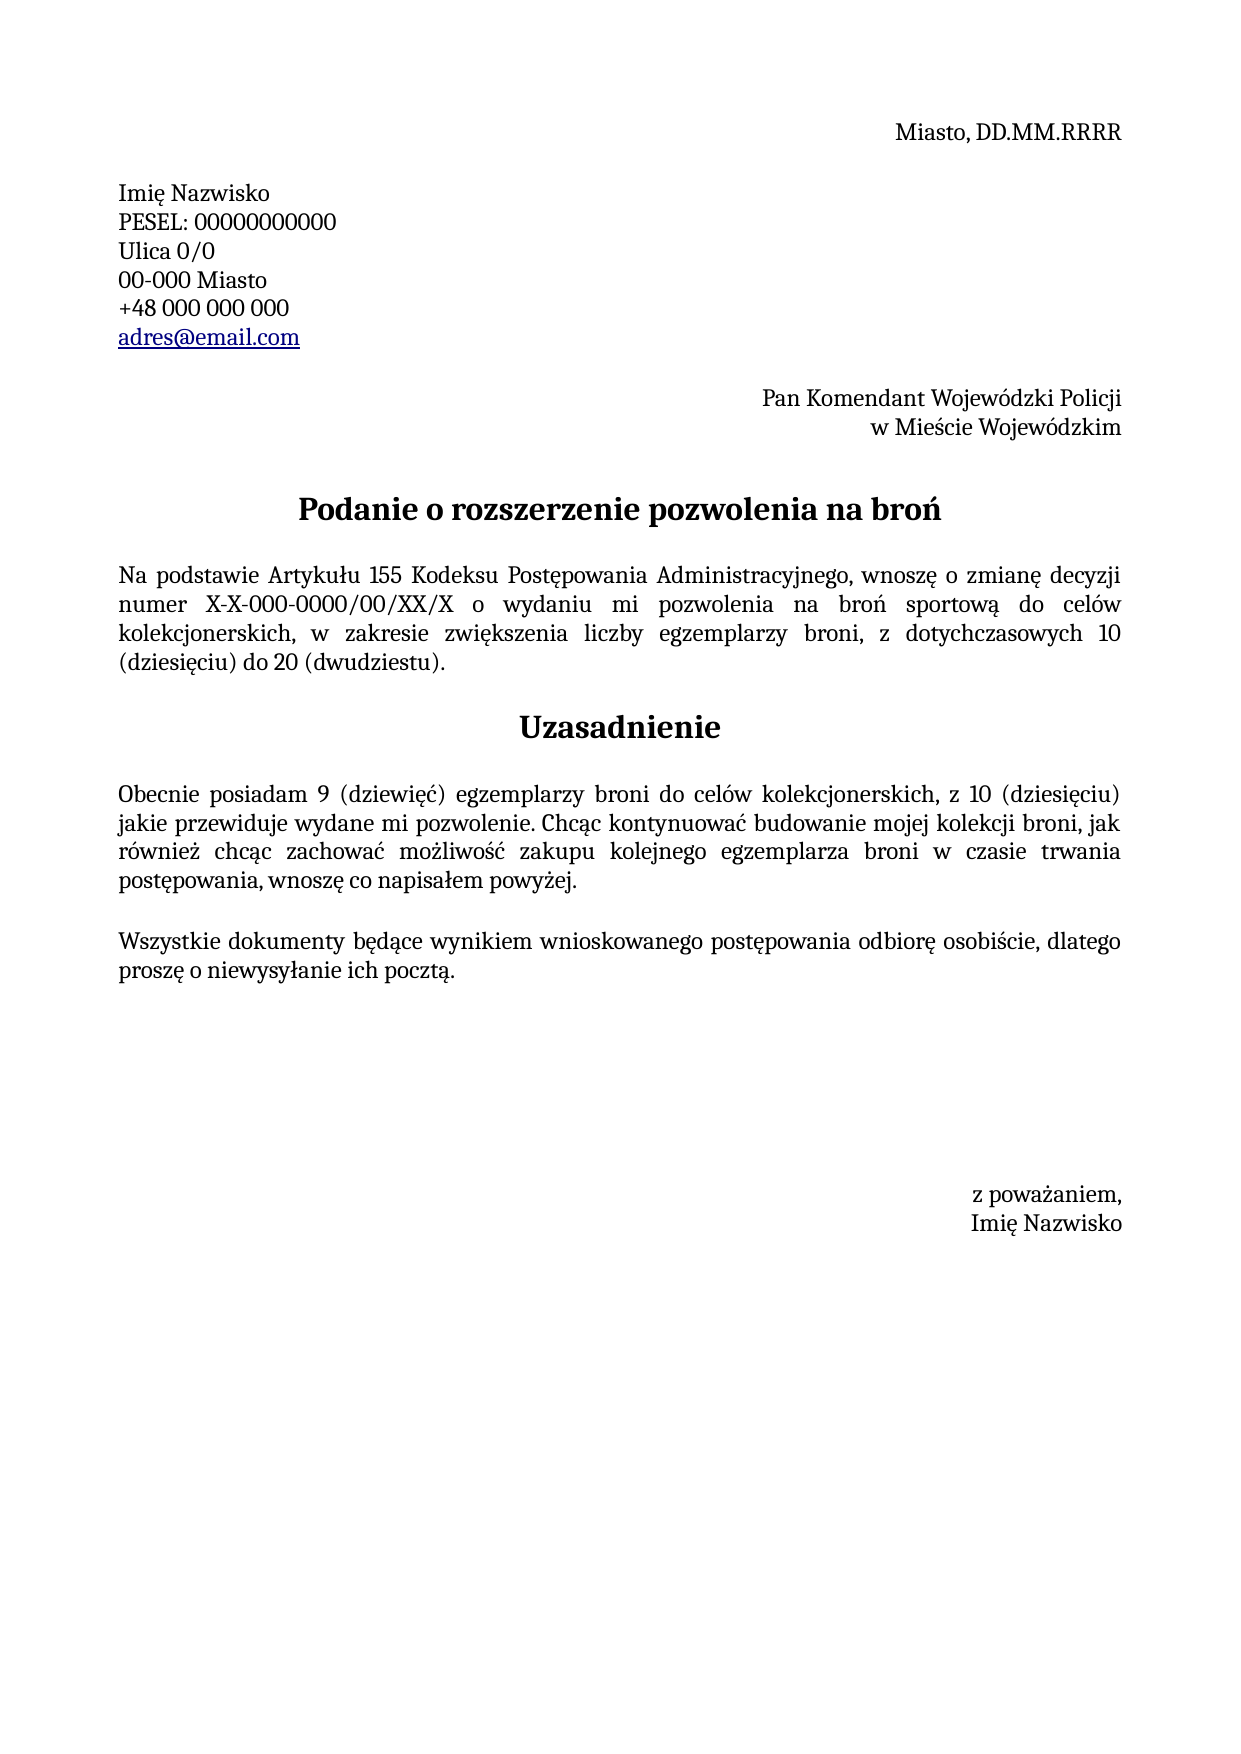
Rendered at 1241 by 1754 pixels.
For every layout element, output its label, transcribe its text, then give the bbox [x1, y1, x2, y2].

text Imię Nazwisko PESEL: 00000000000 Ulica 0/0 00-000 Miasto +48 000 000 000 adres@email.com [118, 179, 1122, 352]
text Obecnie posiadam 9 (dziewięć) egzemplarzy broni do celów kolekcjonerskich, z 10 (dziesięciu) jakie przewiduje wydane mi pozwolenie. Chcąc kontynuować budowanie mojej kolekcji broni, jak również chcąc zachować możliwość zakupu kolejnego egzemplarza broni w czasie trwania postępowania, wnoszę co napisałem powyżej. [118, 780, 1122, 895]
text Uzasadnienie [118, 709, 1122, 747]
text Miasto, DD.MM.RRRR [118, 118, 1122, 147]
text Podanie o rozszerzenie pozwolenia na broń [118, 491, 1122, 529]
text Na podstawie Artykułu 155 Kodeksu Postępowania Administracyjnego, wnoszę o zmianę decyzji numer X-X-000-0000/00/XX/X o wydaniu mi pozwolenia na broń sportową do celów kolekcjonerskich, w zakresie zwiększenia liczby egzemplarzy broni, z dotychczasowych 10 (dziesięciu) do 20 (dwudziestu). [118, 561, 1122, 676]
text Pan Komendant Wojewódzki Policji w Mieście Wojewódzkim [118, 384, 1122, 442]
text Wszystkie dokumenty będące wynikiem wnioskowanego postępowania odbiorę osobiście, dlatego proszę o niewysyłanie ich pocztą. [118, 927, 1122, 985]
text z poważaniem, Imię Nazwisko [118, 1180, 1122, 1237]
